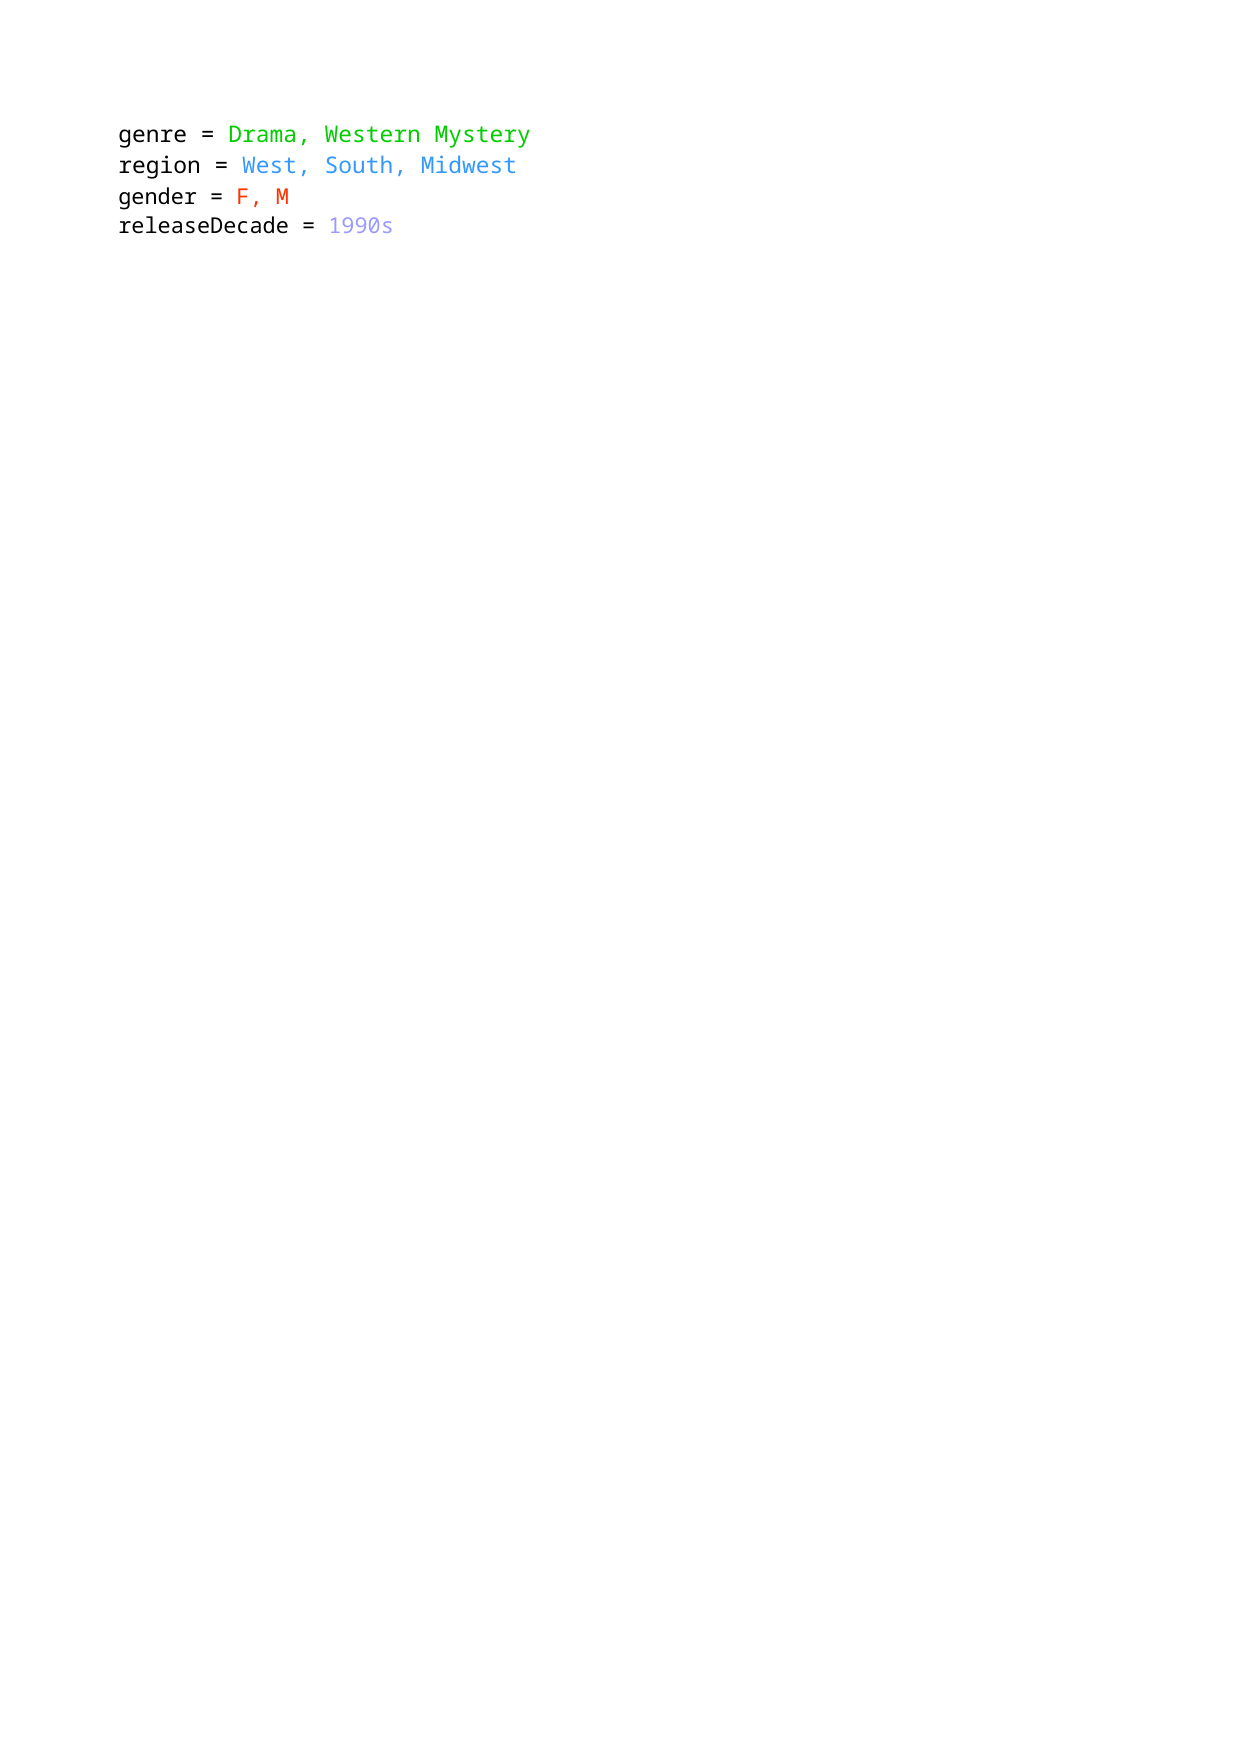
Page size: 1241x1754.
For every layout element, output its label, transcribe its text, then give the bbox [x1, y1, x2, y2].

text genre = Drama, Western Mystery [118, 118, 1122, 149]
text releaseDecade = 1990s [118, 210, 1122, 240]
text region = West, South, Midwest [118, 149, 1122, 181]
text gender = F, M [118, 181, 1122, 210]
